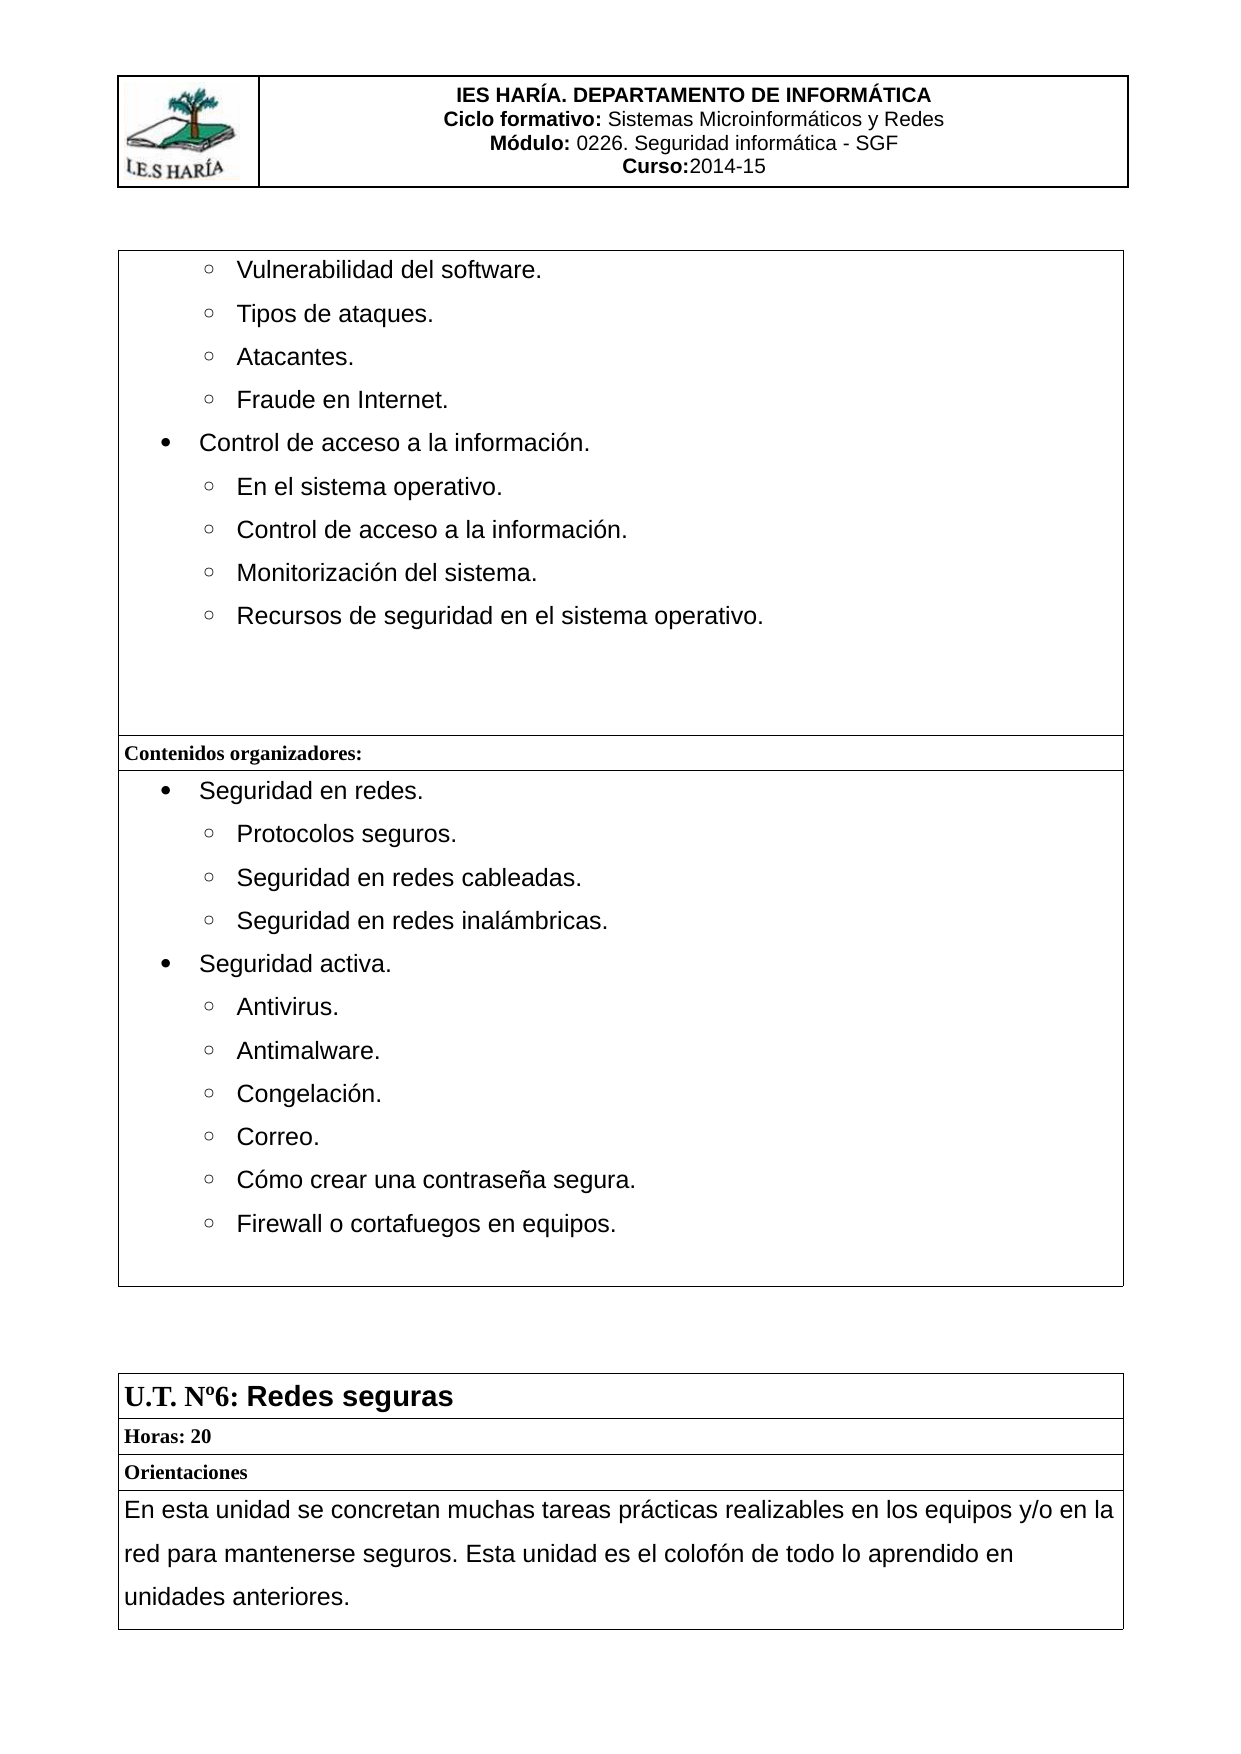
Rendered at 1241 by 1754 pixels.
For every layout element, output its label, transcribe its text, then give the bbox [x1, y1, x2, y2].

picture [123, 82, 241, 180]
table_cell En esta unidad se concretan muchas tareas prácticas realizables en los equipos y/o en la red para mantenerse seguros. Esta unidad es el colofón de todo lo aprendido en unidades anteriores. [119, 1491, 1123, 1629]
table_cell Horas: 20 [119, 1419, 1123, 1454]
table_cell Orientaciones [119, 1455, 1123, 1489]
table_cell Seguridad en redes. Protocolos seguros. Seguridad en redes cableadas. Seguridad en redes inalámbricas. Seguridad activa. Antivirus. Antimalware. Congelación. Correo. Cómo crear una contraseña segura. Firewall o cortafuegos en equipos. [119, 771, 1123, 1286]
table_cell Contenidos organizadores: [119, 736, 1123, 770]
table_header U.T. Nº6: Redes seguras [119, 1374, 1123, 1418]
table_cell Fraudes informáticos y robos de información. Introducción. Software que vulnera la seguridad. Vulnerabilidad del software. Tipos de ataques. Atacantes. Fraude en Internet. Control de acceso a la información. En el sistema operativo. Control de acceso a la información. Monitorización del sistema. Recursos de seguridad en el sistema operativo. [119, 251, 1123, 734]
